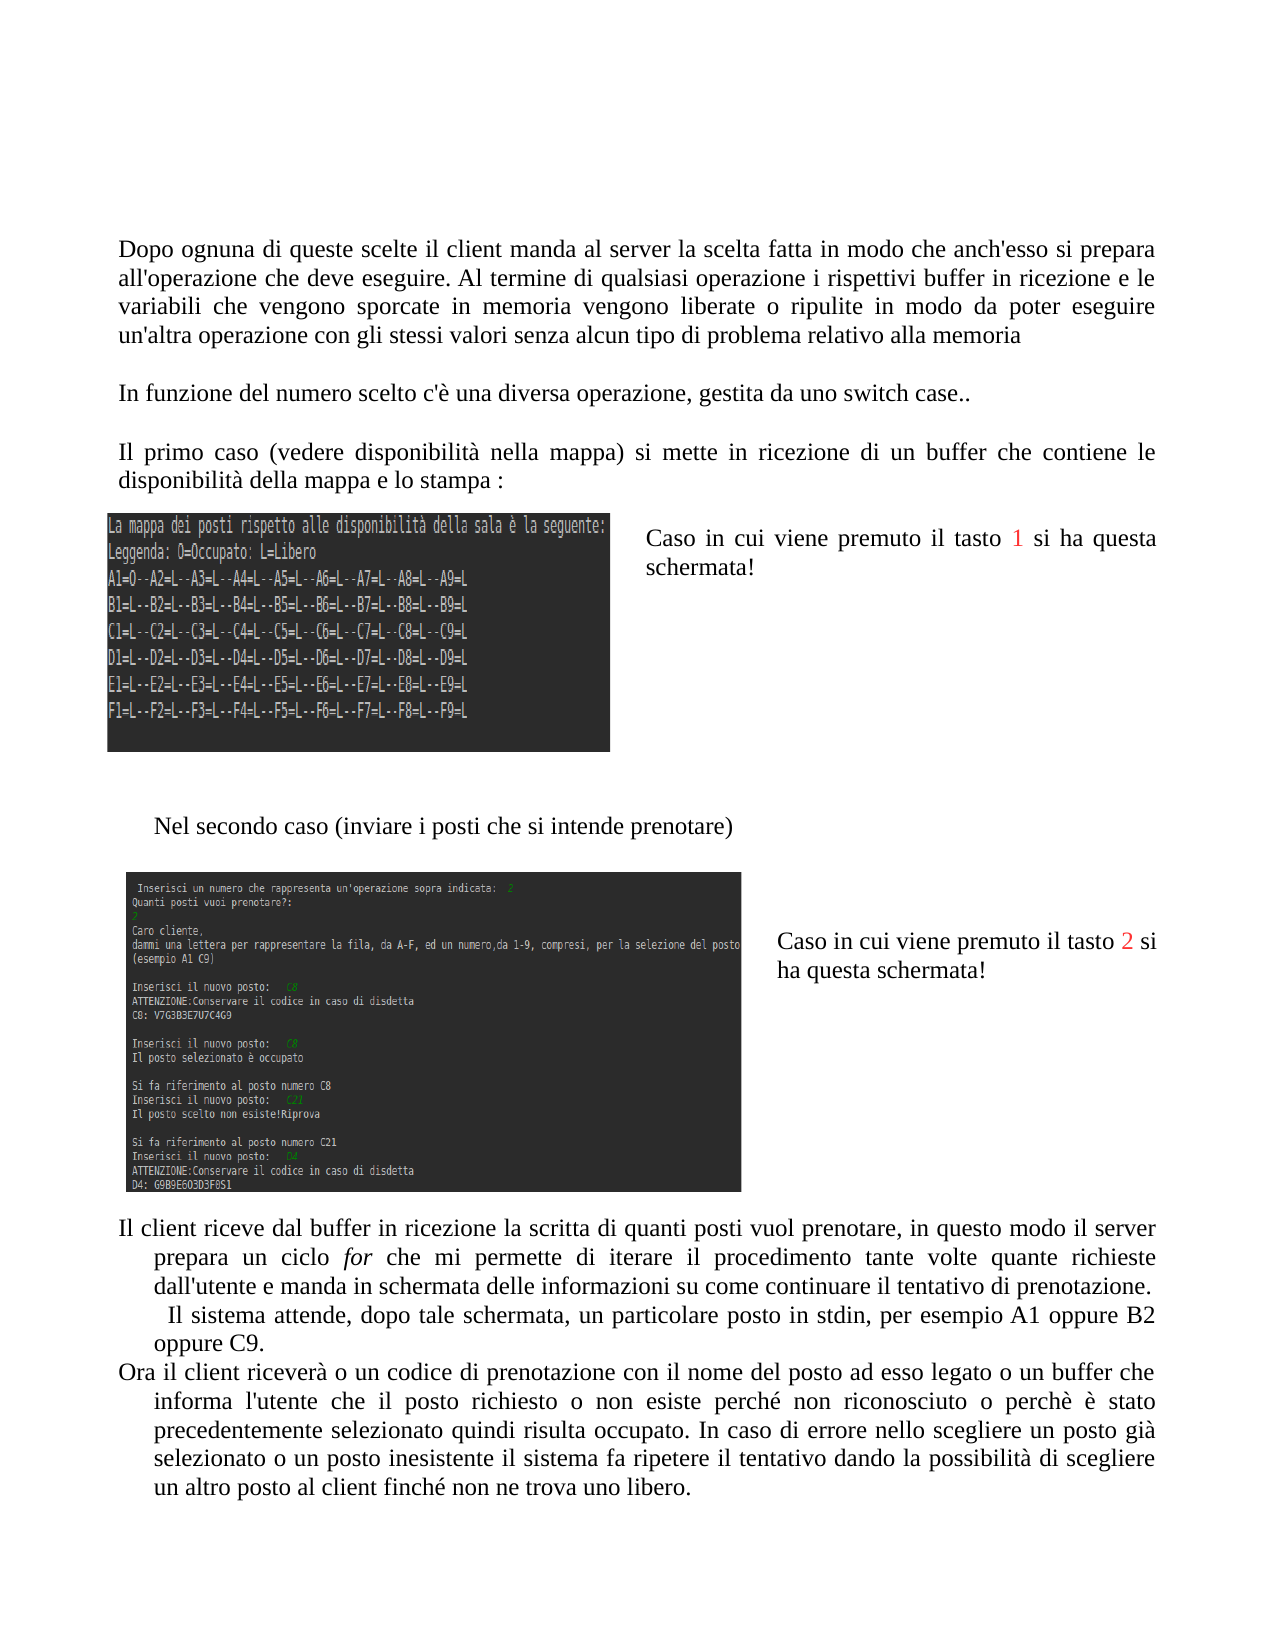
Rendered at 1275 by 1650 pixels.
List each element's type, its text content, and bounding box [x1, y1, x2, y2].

text Nel secondo caso (inviare i posti che si intende prenotare) [118, 811, 1157, 840]
picture [107, 513, 611, 752]
text Dopo ognuna di queste scelte il client manda al server la scelta fatta in modo che anch'esso si prepara all'operazione che deve eseguire. Al termine di qualsiasi operazione i rispettivi buffer in ricezione e le variabili che vengono sporcate in memoria vengono liberate o ripulite in modo da poter eseguire un'altra operazione con gli stessi valori senza alcun tipo di problema relativo alla memoria [118, 234, 1157, 349]
text In funzione del numero scelto c'è una diversa operazione, gestita da uno switch case.. [118, 378, 1157, 407]
text Il primo caso (vedere disponibilità nella mappa) si mette in ricezione di un buffer che contiene le disponibilità della mappa e lo stampa : [118, 437, 1157, 494]
text Il sistema attende, dopo tale schermata, un particolare posto in stdin, per esempio A1 oppure B2 oppure C9. [118, 1300, 1157, 1357]
text Caso in cui viene premuto il tasto 2 si ha questa schermata! [742, 926, 1157, 983]
picture [126, 872, 742, 1192]
text Il client riceve dal buffer in ricezione la scritta di quanti posti vuol prenotare, in questo modo il server prepara un ciclo for che mi permette di iterare il procedimento tante volte quante richieste dall'utente e manda in schermata delle informazioni su come continuare il tentativo di prenotazione. [118, 1213, 1157, 1300]
text Caso in cui viene premuto il tasto 1 si ha questa schermata! [611, 523, 1157, 581]
text Ora il client riceverà o un codice di prenotazione con il nome del posto ad esso legato o un buffer che informa l'utente che il posto richiesto o non esiste perché non riconosciuto o perchè è stato precedentemente selezionato quindi risulta occupato. In caso di errore nello scegliere un posto già selezionato o un posto inesistente il sistema fa ripetere il tentativo dando la possibilità di scegliere un altro posto al client finché non ne trova uno libero. [118, 1357, 1157, 1501]
